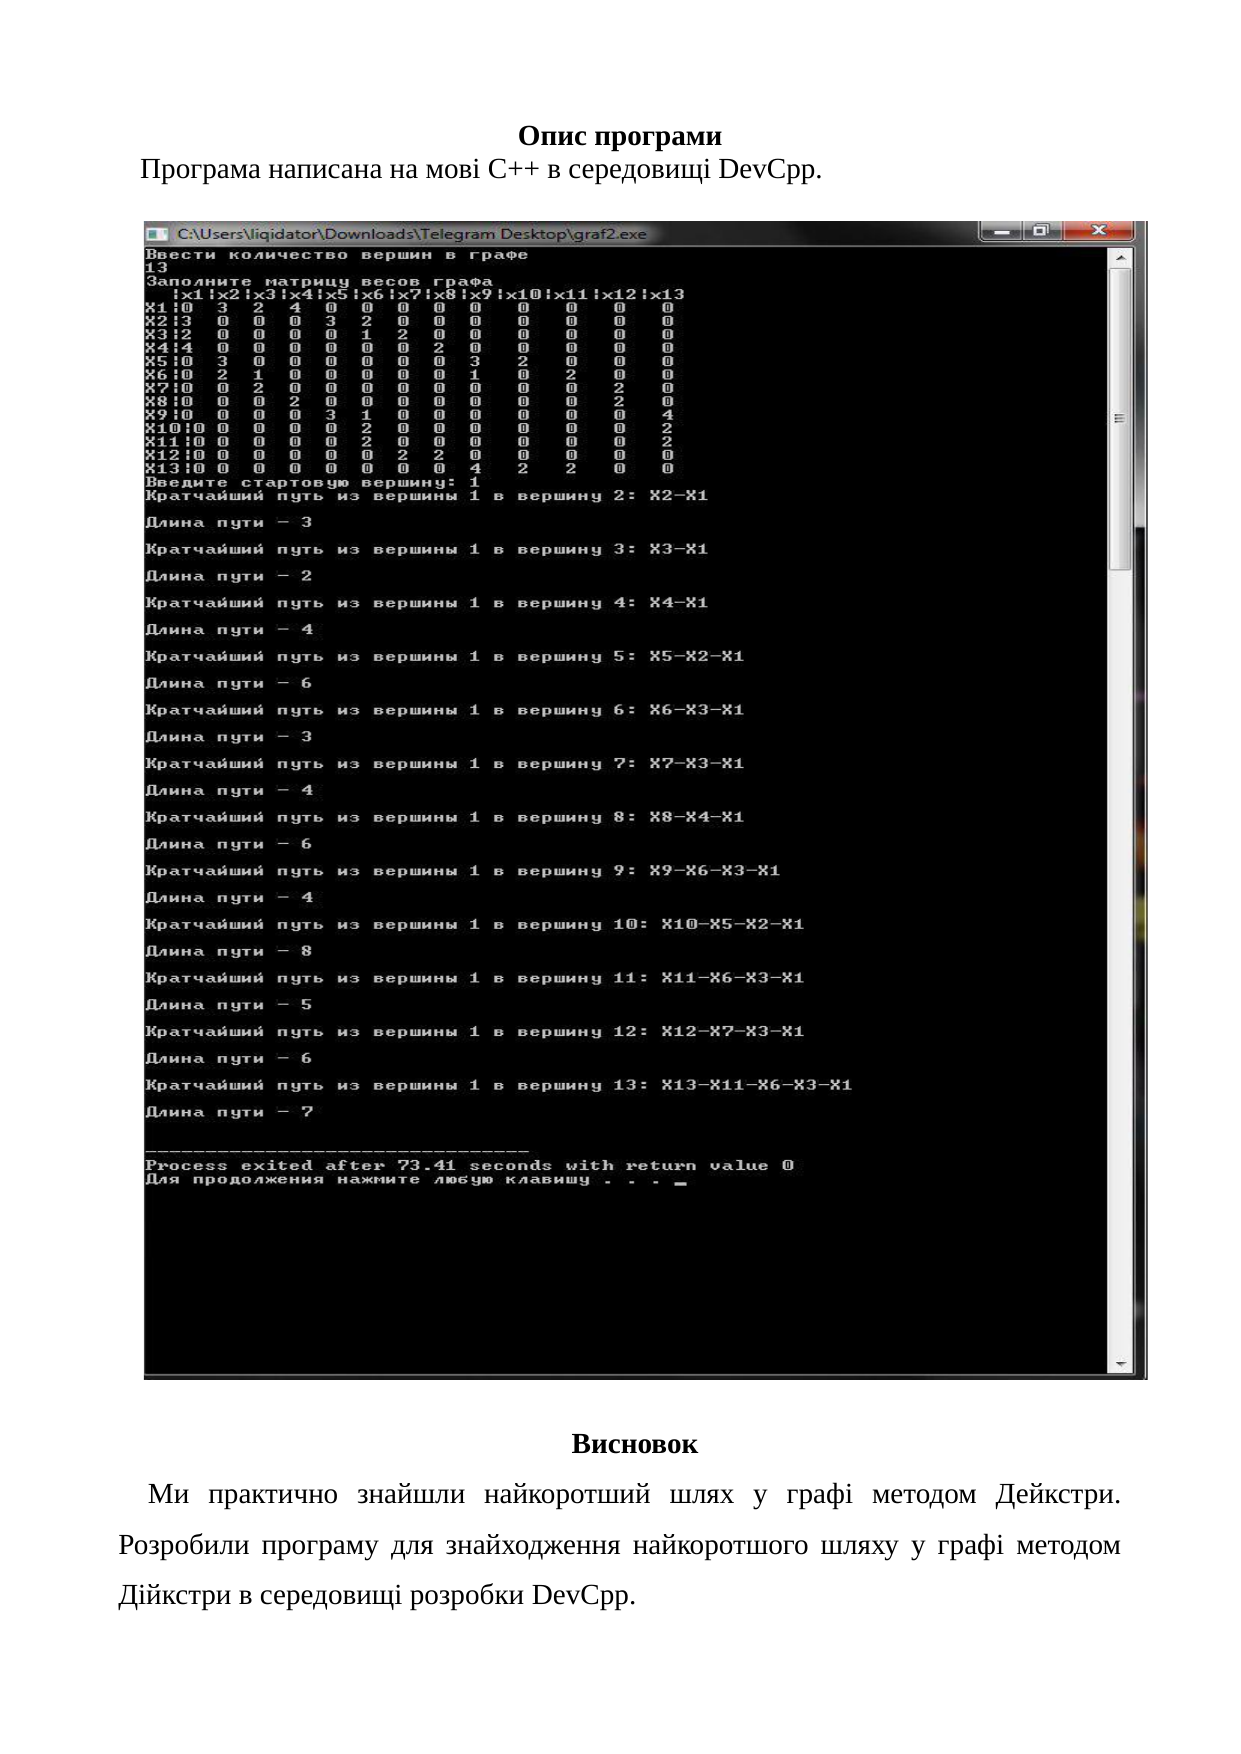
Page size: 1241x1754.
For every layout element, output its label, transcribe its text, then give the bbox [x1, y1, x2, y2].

picture [143, 221, 1148, 1380]
text Програма написана на мові С++ в середовищі DevCpp. [118, 152, 1122, 185]
text Ми практично знайшли найкоротший шлях у графі методом Дейкстри. Розробили програму для знайходження найкоротшого шляху у графі методом Дійкстри в середовищі розробки DevCpp. [118, 1477, 1122, 1611]
text Висновок [118, 1426, 1122, 1460]
text Опис програми [118, 118, 1122, 152]
